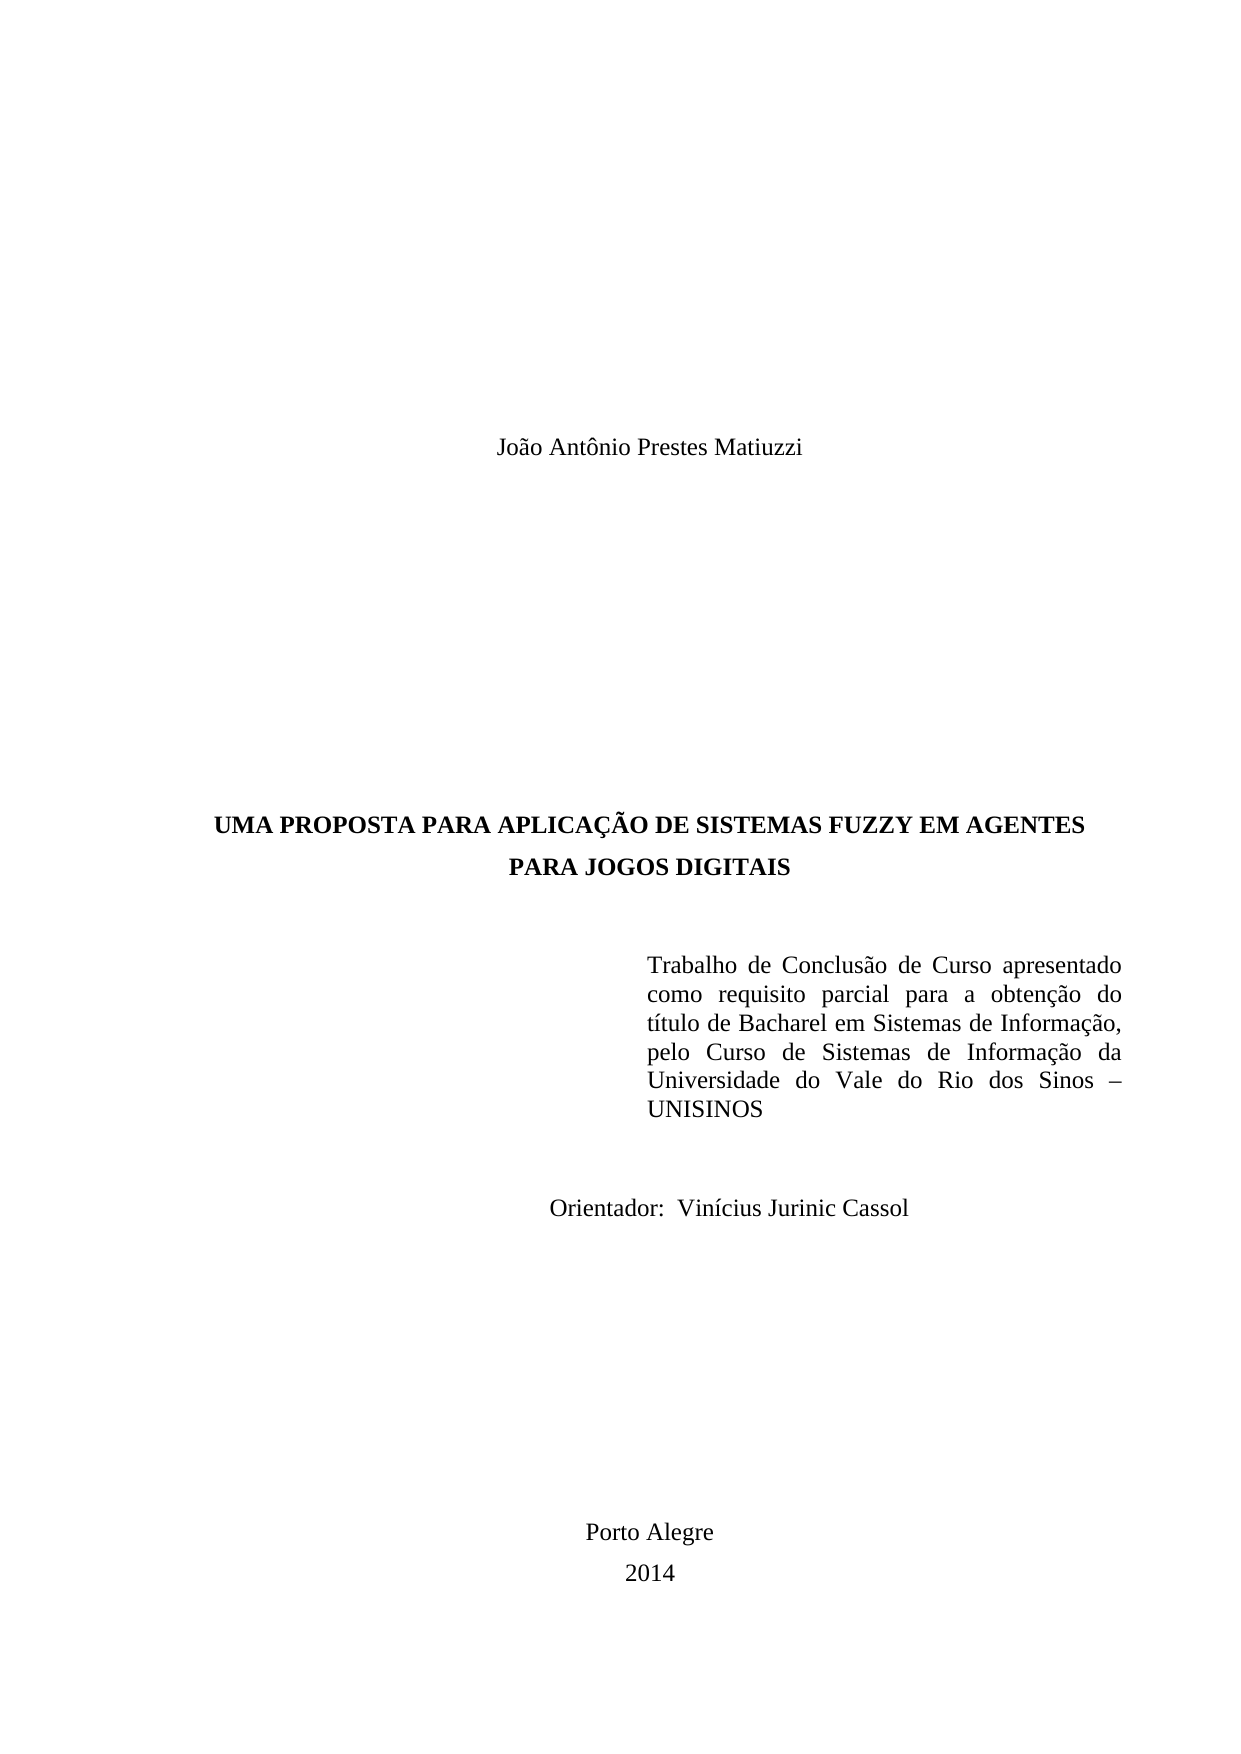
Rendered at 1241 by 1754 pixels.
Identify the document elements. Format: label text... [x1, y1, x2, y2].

text João Antônio Prestes Matiuzzi [177, 432, 1122, 460]
text Porto Alegre [177, 1517, 1122, 1546]
text PARA JOGOS DIGITAIS [177, 852, 1122, 880]
text Orientador: Vinícius Jurinic Cassol [549, 1193, 1122, 1222]
text Trabalho de Conclusão de Curso apresentado como requisito parcial para a obtenção do título de Bacharel em Sistemas de Informação, pelo Curso de Sistemas de Informação da Universidade do Vale do Rio dos Sinos – UNISINOS [647, 950, 1122, 1123]
text UMA PROPOSTA PARA APLICAÇÃO DE SISTEMAS FUZZY EM AGENTES [177, 810, 1122, 839]
text 2014 [177, 1558, 1122, 1587]
